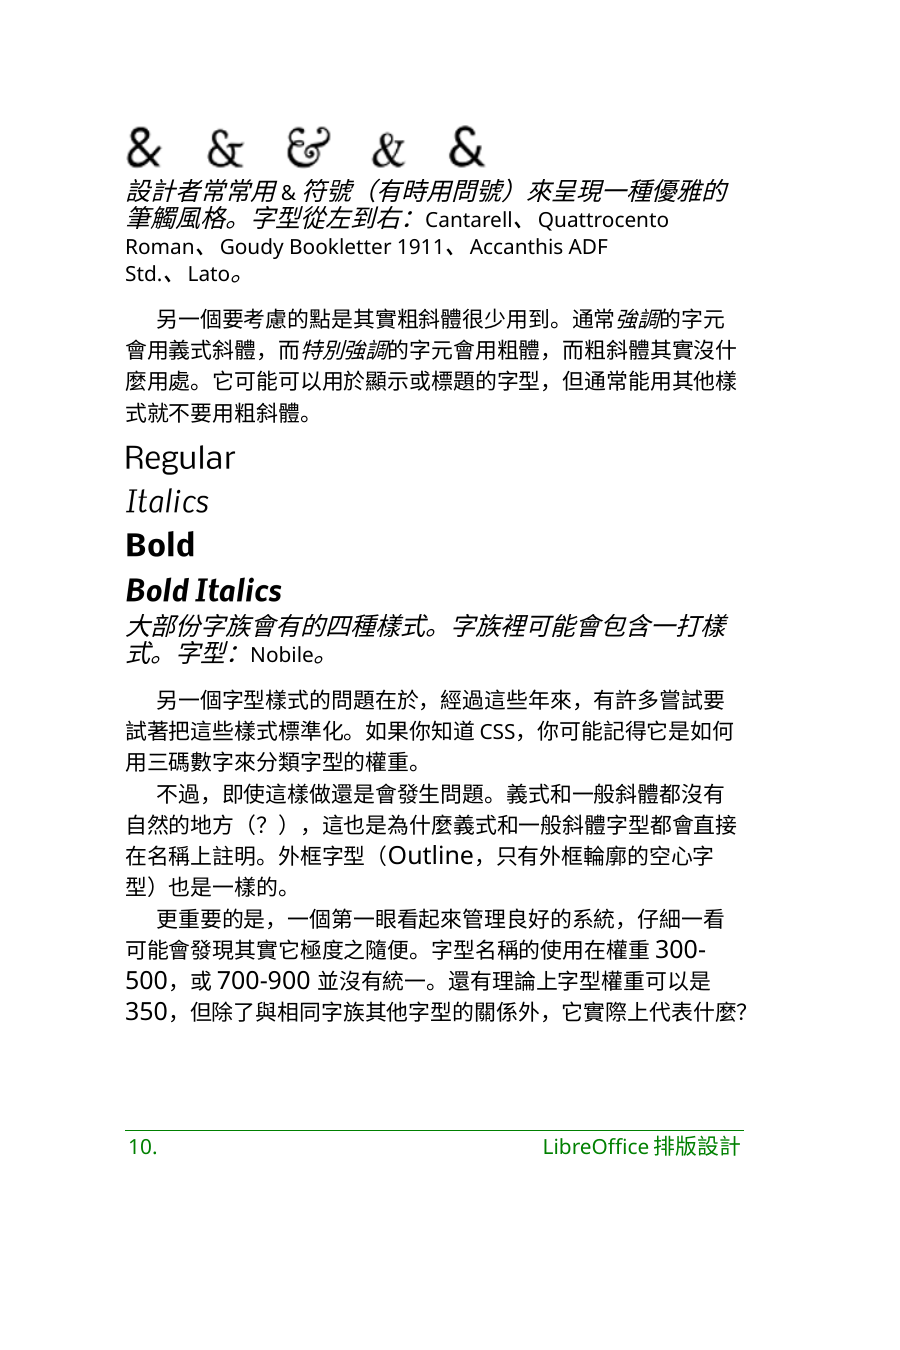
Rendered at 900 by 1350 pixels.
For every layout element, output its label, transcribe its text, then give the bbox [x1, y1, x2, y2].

table_cell 設計者常常用 & 符號（有時用問號）來呈現一種優雅的筆觸風格。字型從左到右：Cantarell、Quattrocento Roman、Goudy Bookletter 1911、Accanthis ADF Std.、Lato。 [125, 171, 744, 287]
picture [125, 443, 282, 604]
table_header [282, 443, 744, 603]
table_header [488, 125, 744, 168]
picture [125, 125, 488, 169]
text 不過，即使這樣做還是會發生問題。義式和一般斜體都沒有自然的地方（？），這也是為什麼義式和一般斜體字型都會直接在名稱上註明。外框字型（Outline，只有外框輪廓的空心字型）也是一樣的。 [125, 777, 744, 902]
text 更重要的是，一個第一眼看起來管理良好的系統，仔細一看可能會發現其實它極度之隨便。字型名稱的使用在權重 300-500，或 700-900 並沒有統一。還有理論上字型權重可以是 350，但除了與相同字族其他字型的關係外，它實際上代表什麼？ [125, 902, 744, 1027]
text 另一個要考慮的點是其實粗斜體很少用到。通常強調的字元會用義式斜體，而特別強調的字元會用粗體，而粗斜體其實沒什麼用處。它可能可以用於顯示或標題的字型，但通常能用其他樣式就不要用粗斜體。 [125, 302, 744, 427]
table_cell 大部份字族會有的四種樣式。字族裡可能會包含一打樣式。字型：Nobile。 [125, 606, 744, 668]
text 另一個字型樣式的問題在於，經過這些年來，有許多嘗試要試著把這些樣式標準化。如果你知道CSS，你可能記得它是如何用三碼數字來分類字型的權重。 [125, 683, 744, 777]
